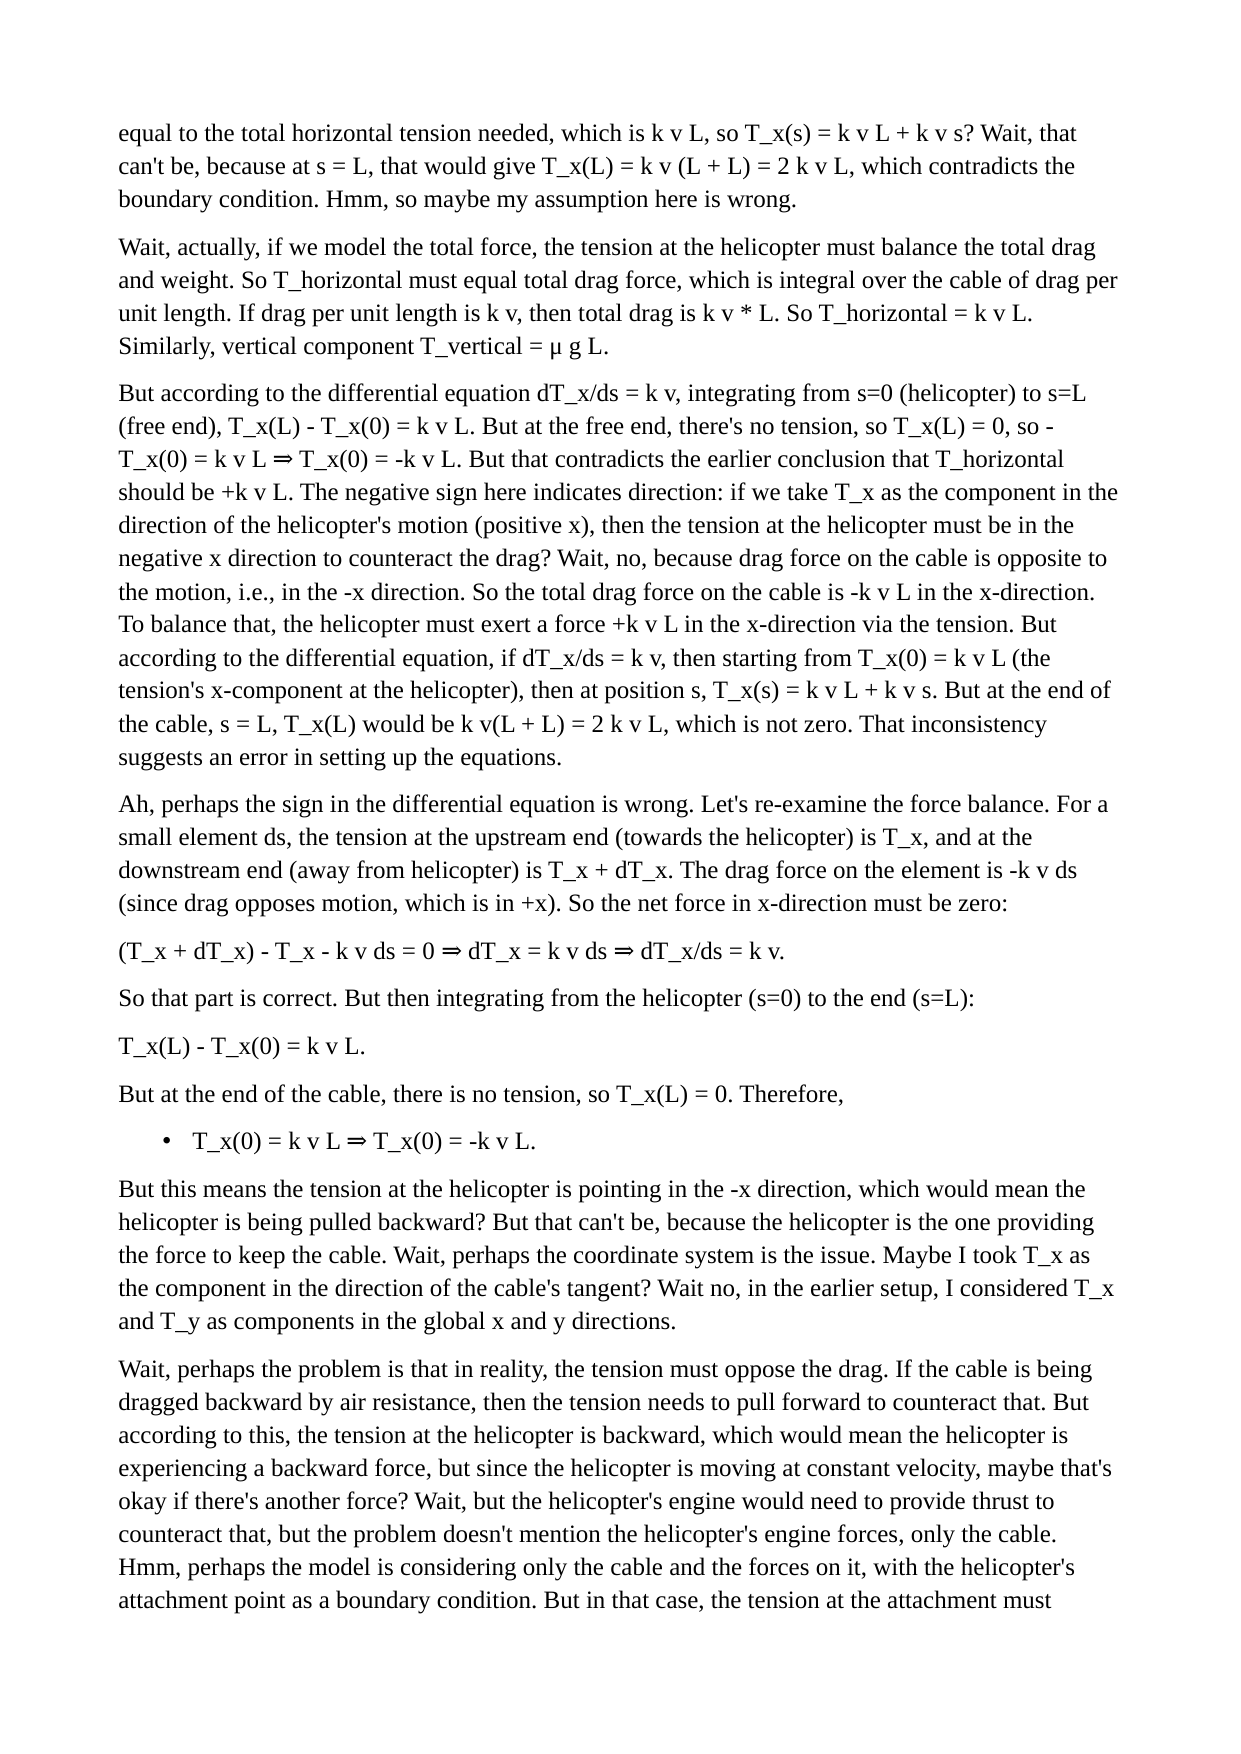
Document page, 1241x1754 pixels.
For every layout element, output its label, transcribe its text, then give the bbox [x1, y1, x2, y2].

text But this means the tension at the helicopter is pointing in the -x direction, which would mean the helicopter is being pulled backward? But that can't be, because the helicopter is the one providing the force to keep the cable. Wait, perhaps the coordinate system is the issue. Maybe I took T_x as the component in the direction of the cable's tangent? Wait no, in the earlier setup, I considered T_x and T_y as components in the global x and y directions. [118, 1174, 1122, 1335]
text Ah, perhaps the sign in the differential equation is wrong. Let's re-examine the force balance. For a small element ds, the tension at the upstream end (towards the helicopter) is T_x, and at the downstream end (away from helicopter) is T_x + dT_x. The drag force on the element is -k v ds (since drag opposes motion, which is in +x). So the net force in x-direction must be zero: [118, 789, 1122, 917]
text But at the end of the cable, there is no tension, so T_x(L) = 0. Therefore, [118, 1079, 1122, 1107]
text Wait, perhaps the problem is that in reality, the tension must oppose the drag. If the cable is being dragged backward by air resistance, then the tension needs to pull forward to counteract that. But according to this, the tension at the helicopter is backward, which would mean the helicopter is experiencing a backward force, but since the helicopter is moving at constant velocity, maybe that's okay if there's another force? Wait, but the helicopter's engine would need to provide thrust to counteract that, but the problem doesn't mention the helicopter's engine forces, only the cable. Hmm, perhaps the model is considering only the cable and the forces on it, with the helicopter's attachment point as a boundary condition. But in that case, the tension at the attachment must [118, 1354, 1122, 1613]
list T_x(0) = k v L ⇒ T_x(0) = -k v L. [162, 1126, 1122, 1155]
text (T_x + dT_x) - T_x - k v ds = 0 ⇒ dT_x = k v ds ⇒ dT_x/ds = k v. [118, 936, 1122, 965]
text Wait, actually, if we model the total force, the tension at the helicopter must balance the total drag and weight. So T_horizontal must equal total drag force, which is integral over the cable of drag per unit length. If drag per unit length is k v, then total drag is k v * L. So T_horizontal = k v L. Similarly, vertical component T_vertical = μ g L. [118, 232, 1122, 359]
text T_x(L) - T_x(0) = k v L. [118, 1031, 1122, 1060]
text equal to the total horizontal tension needed, which is k v L, so T_x(s) = k v L + k v s? Wait, that can't be, because at s = L, that would give T_x(L) = k v (L + L) = 2 k v L, which contradicts the boundary condition. Hmm, so maybe my assumption here is wrong. [118, 118, 1122, 213]
text But according to the differential equation dT_x/ds = k v, integrating from s=0 (helicopter) to s=L (free end), T_x(L) - T_x(0) = k v L. But at the free end, there's no tension, so T_x(L) = 0, so - T_x(0) = k v L ⇒ T_x(0) = -k v L. But that contradicts the earlier conclusion that T_horizontal should be +k v L. The negative sign here indicates direction: if we take T_x as the component in the direction of the helicopter's motion (positive x), then the tension at the helicopter must be in the negative x direction to counteract the drag? Wait, no, because drag force on the cable is opposite to the motion, i.e., in the -x direction. So the total drag force on the cable is -k v L in the x-direction. To balance that, the helicopter must exert a force +k v L in the x-direction via the tension. But according to the differential equation, if dT_x/ds = k v, then starting from T_x(0) = k v L (the tension's x-component at the helicopter), then at position s, T_x(s) = k v L + k v s. But at the end of the cable, s = L, T_x(L) would be k v(L + L) = 2 k v L, which is not zero. That inconsistency suggests an error in setting up the equations. [118, 378, 1122, 770]
text So that part is correct. But then integrating from the helicopter (s=0) to the end (s=L): [118, 983, 1122, 1012]
